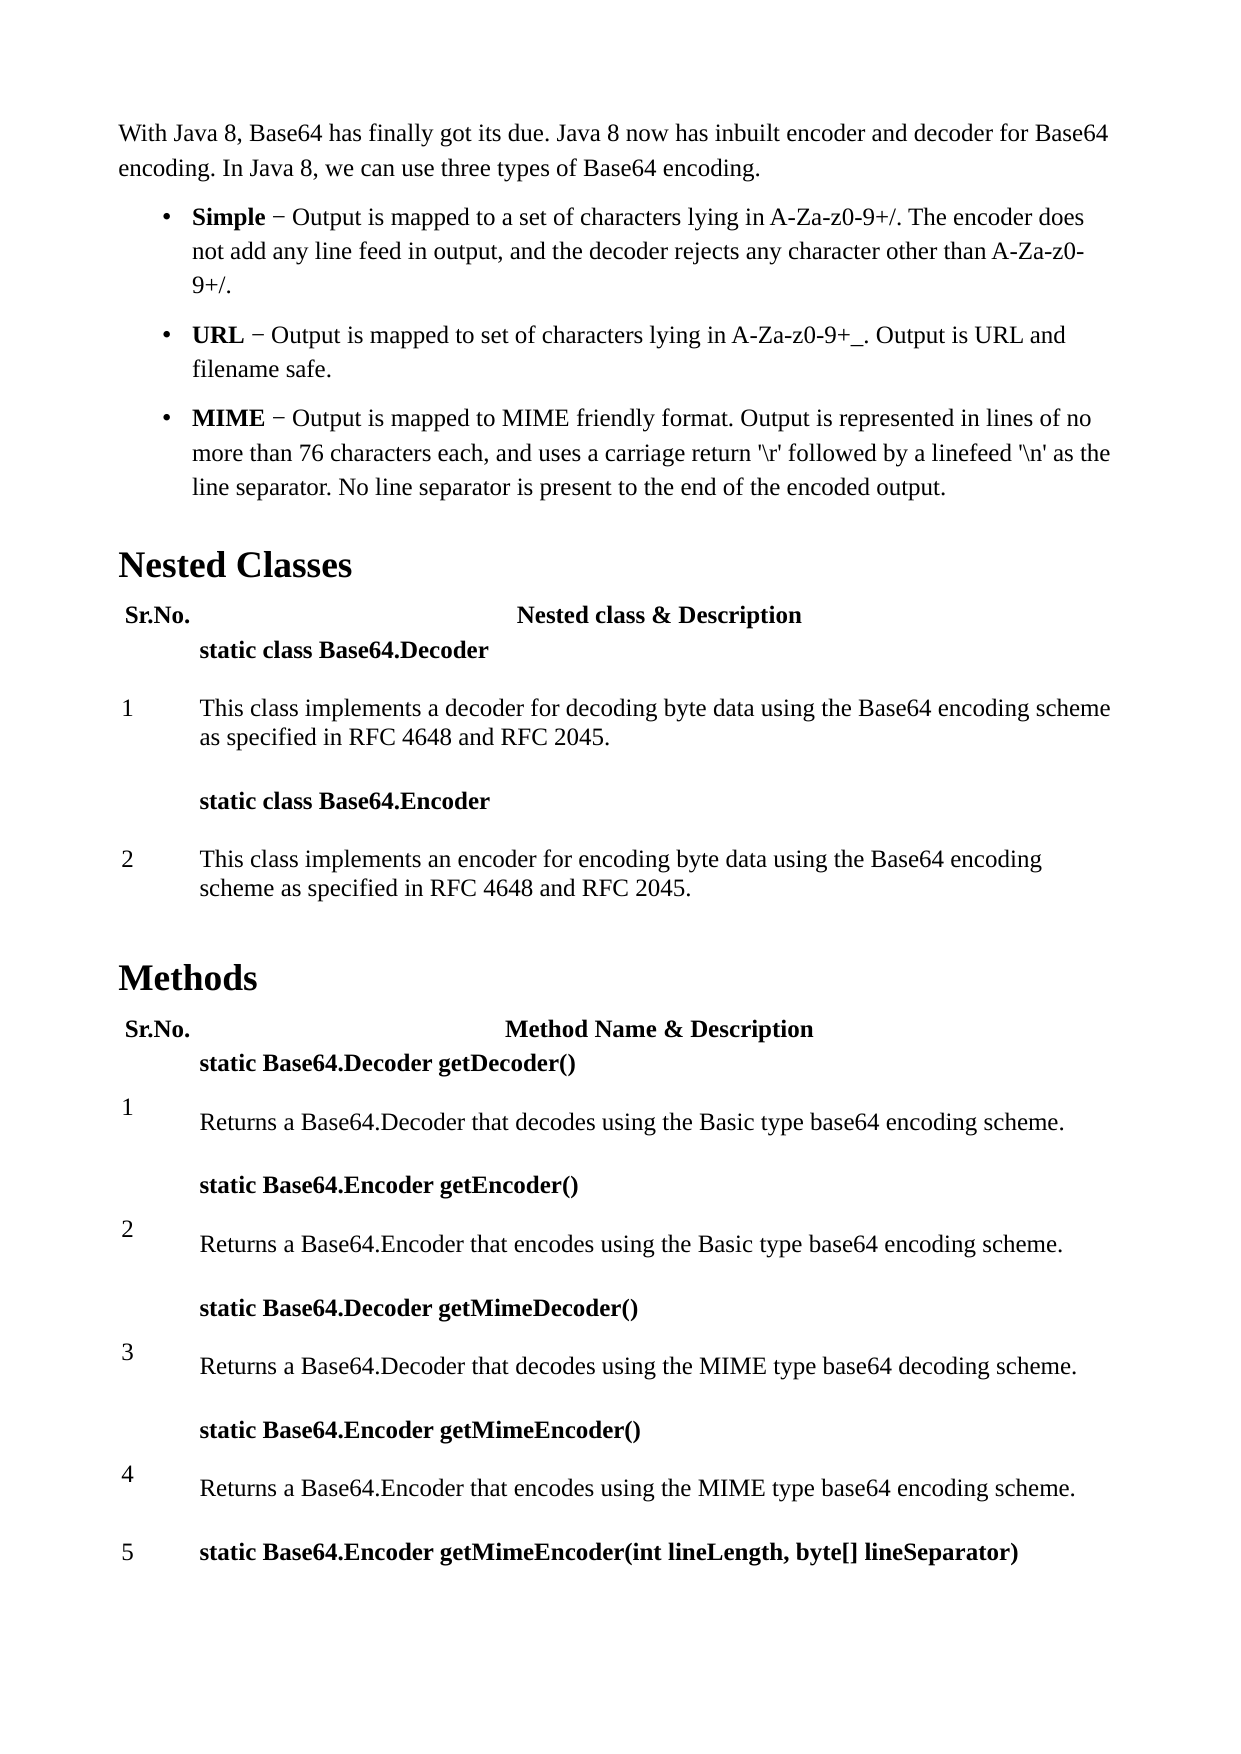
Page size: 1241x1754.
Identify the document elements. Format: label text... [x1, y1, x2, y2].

table_cell 2 [118, 1168, 196, 1290]
list Simple − Output is mapped to a set of characters lying in A-Za-z0-9+/. The encoder does not add any line feed in output, and the decoder rejects any character other than A-Za-z0-9+/. [162, 202, 1122, 299]
table_header Sr.No. [118, 598, 196, 632]
list MIME − Output is mapped to MIME friendly format. Output is represented in lines of no more than 76 characters each, and uses a carriage return '\r' followed by a linefeed '\n' as the line separator. No line separator is present to the end of the encoded output. [162, 403, 1122, 501]
text With Java 8, Base64 has finally got its due. Java 8 now has inbuilt encoder and decoder for Base64 encoding. In Java 8, we can use three types of Base64 encoding. [118, 118, 1122, 181]
table_cell static Base64.Decoder getMimeDecoder() Returns a Base64.Decoder that decodes using the MIME type base64 decoding scheme. [196, 1290, 1122, 1412]
table_cell static Base64.Encoder getMimeEncoder(int lineLength, byte[] lineSeparator) [196, 1535, 1122, 1599]
table_cell 3 [118, 1290, 196, 1412]
table_cell static Base64.Decoder getDecoder() Returns a Base64.Decoder that decodes using the Basic type base64 encoding scheme. [196, 1045, 1122, 1168]
table_cell static Base64.Encoder getEncoder() Returns a Base64.Encoder that encodes using the Basic type base64 encoding scheme. [196, 1168, 1122, 1290]
table_header Sr.No. [118, 1011, 196, 1045]
table_cell static Base64.Encoder getMimeEncoder() Returns a Base64.Encoder that encodes using the MIME type base64 encoding scheme. [196, 1412, 1122, 1534]
subtitle Methods [118, 955, 1122, 998]
table_cell 1 [118, 632, 196, 783]
table_header Nested class & Description [196, 598, 1122, 632]
table_cell 2 [118, 783, 196, 934]
table_cell 1 [118, 1045, 196, 1168]
table_cell static class Base64.Decoder This class implements a decoder for decoding byte data using the Base64 encoding scheme as specified in RFC 4648 and RFC 2045. [196, 632, 1122, 783]
table_cell static class Base64.Encoder This class implements an encoder for encoding byte data using the Base64 encoding scheme as specified in RFC 4648 and RFC 2045. [196, 783, 1122, 934]
table_cell 4 [118, 1412, 196, 1534]
table_cell 5 [118, 1535, 196, 1599]
table_header Method Name & Description [196, 1011, 1122, 1045]
list URL − Output is mapped to set of characters lying in A-Za-z0-9+_. Output is URL and filename safe. [162, 320, 1122, 383]
subtitle Nested Classes [118, 542, 1122, 585]
